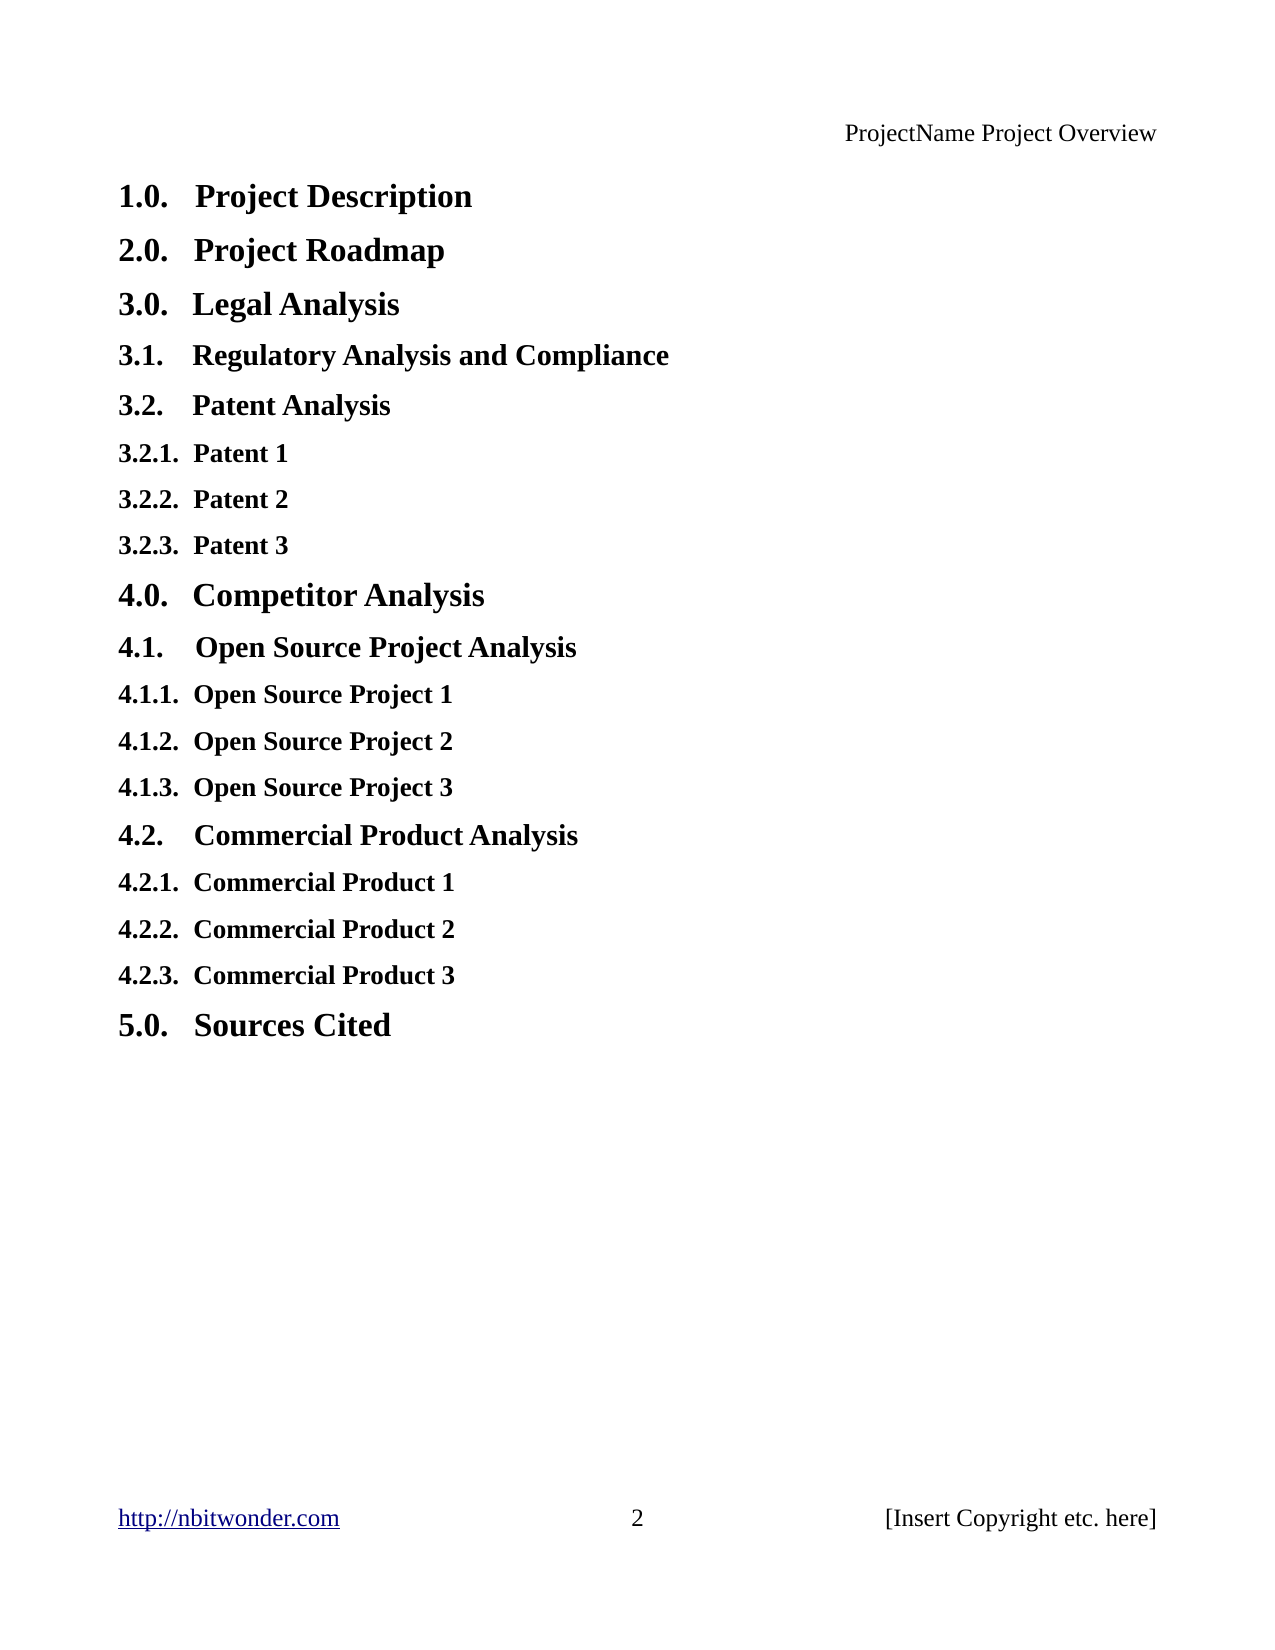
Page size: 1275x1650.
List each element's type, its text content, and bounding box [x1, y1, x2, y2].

subtitle 5.0. Sources Cited [118, 1005, 1157, 1044]
subtitle 4.2.3. Commercial Product 3 [118, 959, 1157, 990]
subtitle 4.1.1. Open Source Project 1 [118, 678, 1157, 709]
subtitle 4.2. Commercial Product Analysis [118, 817, 1157, 852]
subtitle 3.2.1. Patent 1 [118, 437, 1157, 468]
subtitle 4.2.2. Commercial Product 2 [118, 913, 1157, 944]
subtitle 3.2.2. Patent 2 [118, 483, 1157, 514]
subtitle 3.2.3. Patent 3 [118, 529, 1157, 560]
subtitle 4.2.1. Commercial Product 1 [118, 867, 1157, 898]
subtitle 3.2. Patent Analysis [118, 387, 1157, 422]
subtitle 4.1.3. Open Source Project 3 [118, 771, 1157, 802]
subtitle 4.0. Competitor Analysis [118, 575, 1157, 614]
subtitle 3.1. Regulatory Analysis and Compliance [118, 337, 1157, 372]
subtitle 4.1. Open Source Project Analysis [118, 629, 1157, 663]
subtitle 4.1.2. Open Source Project 2 [118, 724, 1157, 756]
subtitle 2.0. Project Roadmap [118, 230, 1157, 269]
subtitle 3.0. Legal Analysis [118, 284, 1157, 322]
subtitle 1.0. Project Description [118, 176, 1157, 215]
